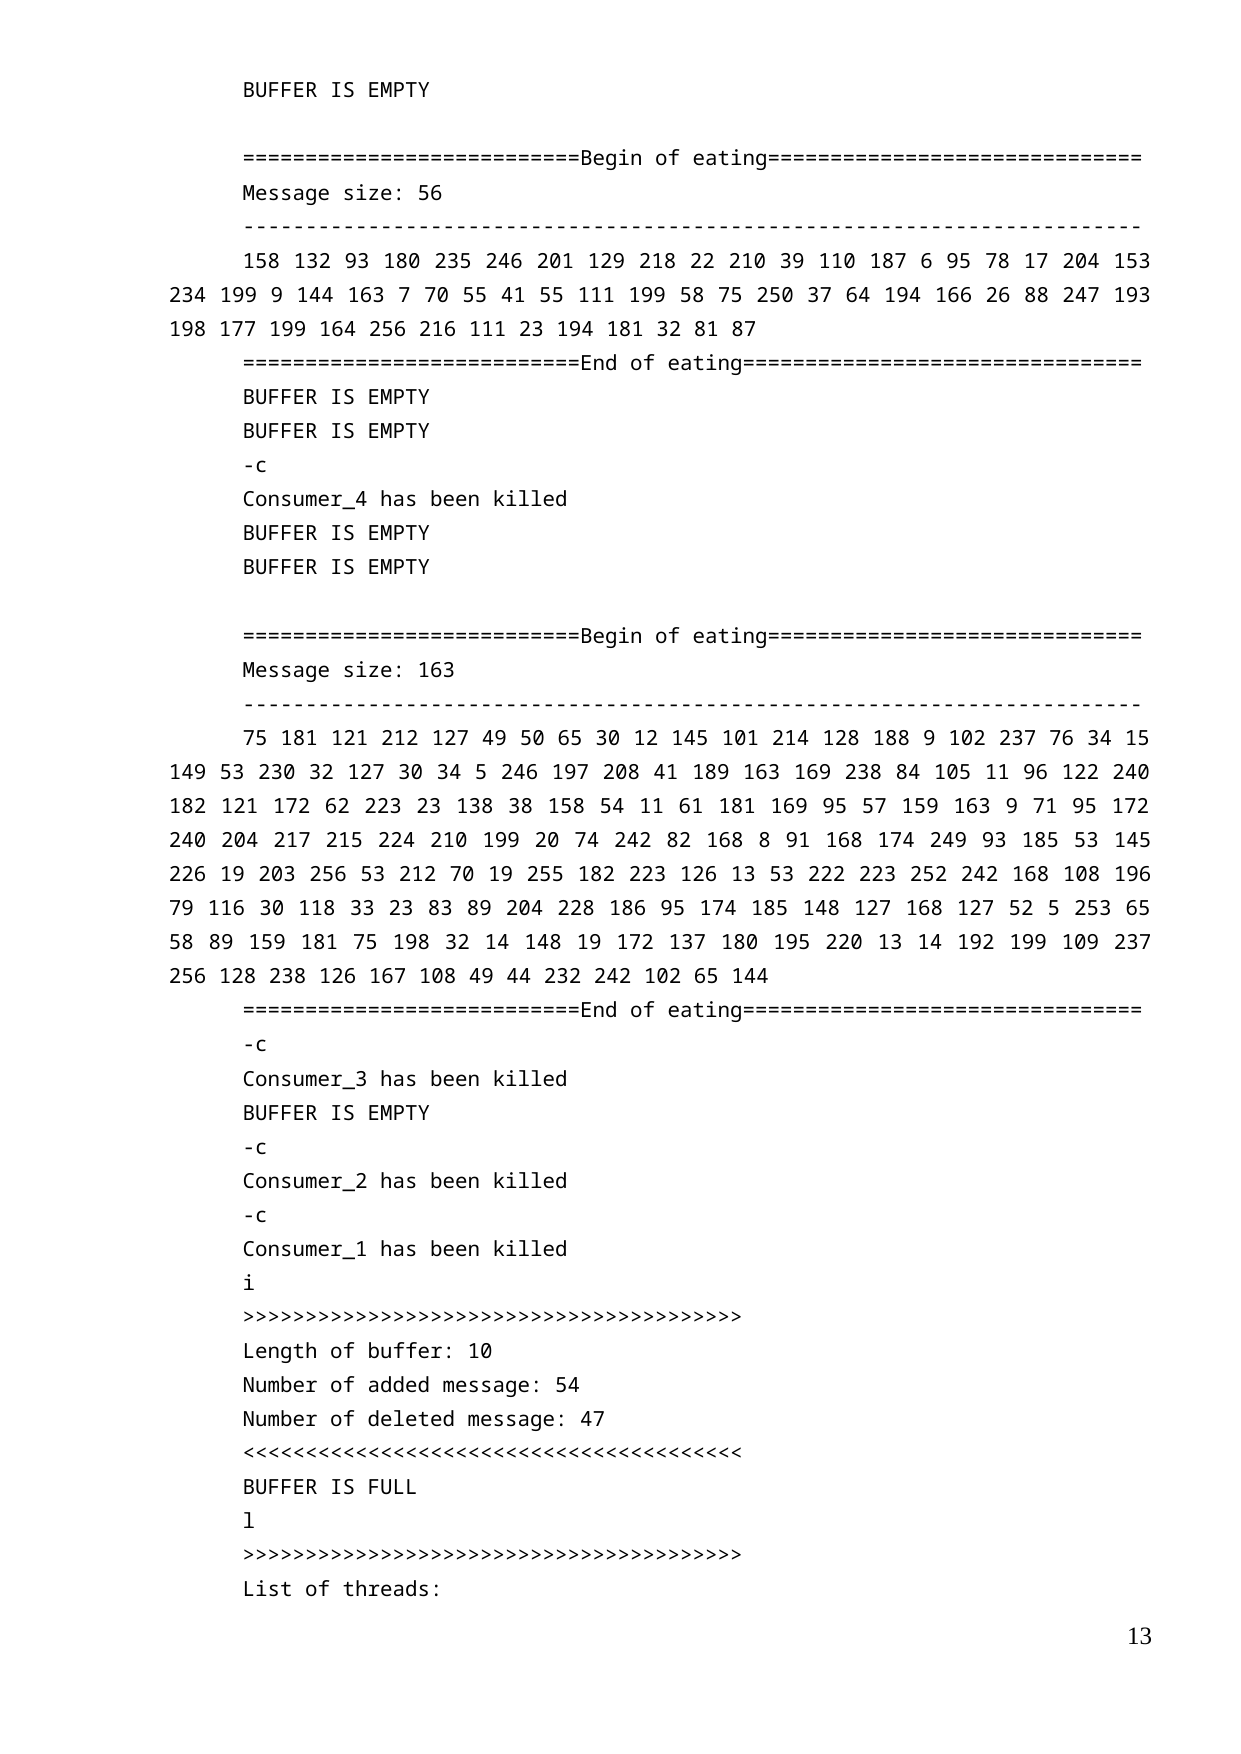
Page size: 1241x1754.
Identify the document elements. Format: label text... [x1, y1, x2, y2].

text Consumer_2 has been killed [168, 1166, 1152, 1194]
text BUFFER IS EMPTY [168, 518, 1152, 547]
text Consumer_4 has been killed [168, 484, 1152, 513]
text -c [168, 1029, 1152, 1058]
text Consumer_1 has been killed [168, 1234, 1152, 1262]
text BUFFER IS EMPTY [168, 1098, 1152, 1126]
text BUFFER IS FULL [168, 1472, 1152, 1501]
text BUFFER IS EMPTY [168, 382, 1152, 410]
text >>>>>>>>>>>>>>>>>>>>>>>>>>>>>>>>>>>>>>>> [168, 1302, 1152, 1331]
text ===========================Begin of eating============================== [168, 143, 1152, 172]
text 158 132 93 180 235 246 201 129 218 22 210 39 110 187 6 95 78 17 204 153 234 199 9 144 163 7 70 55 41 55 111 199 58 75 250 37 64 194 166 26 88 247 193 198 177 199 164 256 216 111 23 194 181 32 81 87 [168, 246, 1152, 342]
text Message size: 163 [168, 655, 1152, 683]
text >>>>>>>>>>>>>>>>>>>>>>>>>>>>>>>>>>>>>>>> [168, 1541, 1152, 1569]
text <<<<<<<<<<<<<<<<<<<<<<<<<<<<<<<<<<<<<<<< [168, 1438, 1152, 1467]
text ===========================End of eating================================ [168, 996, 1152, 1024]
text -c [168, 450, 1152, 478]
text BUFFER IS EMPTY [168, 416, 1152, 444]
text Length of buffer: 10 [168, 1336, 1152, 1364]
text i [168, 1268, 1152, 1296]
text List of threads: [168, 1574, 1152, 1603]
text BUFFER IS EMPTY [168, 552, 1152, 581]
text ===========================Begin of eating============================== [168, 621, 1152, 649]
text l [168, 1506, 1152, 1535]
text 75 181 121 212 127 49 50 65 30 12 145 101 214 128 188 9 102 237 76 34 15 149 53 230 32 127 30 34 5 246 197 208 41 189 163 169 238 84 105 11 96 122 240 182 121 172 62 223 23 138 38 158 54 11 61 181 169 95 57 159 163 9 71 95 172 240 204 217 215 224 210 199 20 74 242 82 168 8 91 168 174 249 93 185 53 145 226 19 203 256 53 212 70 19 255 182 223 126 13 53 222 223 252 242 168 108 196 79 116 30 118 33 23 83 89 204 228 186 95 174 185 148 127 168 127 52 5 253 65 58 89 159 181 75 198 32 14 148 19 172 137 180 195 220 13 14 192 199 109 237 256 128 238 126 167 108 49 44 232 242 102 65 144 [168, 723, 1152, 990]
text Message size: 56 [168, 178, 1152, 206]
text BUFFER IS EMPTY [168, 75, 1152, 103]
text -c [168, 1200, 1152, 1228]
text -c [168, 1132, 1152, 1160]
text Consumer_3 has been killed [168, 1064, 1152, 1092]
text ------------------------------------------------------------------------ [168, 212, 1152, 240]
text Number of deleted message: 47 [168, 1404, 1152, 1433]
text ------------------------------------------------------------------------ [168, 689, 1152, 717]
text Number of added message: 54 [168, 1370, 1152, 1399]
text ===========================End of eating================================ [168, 348, 1152, 376]
